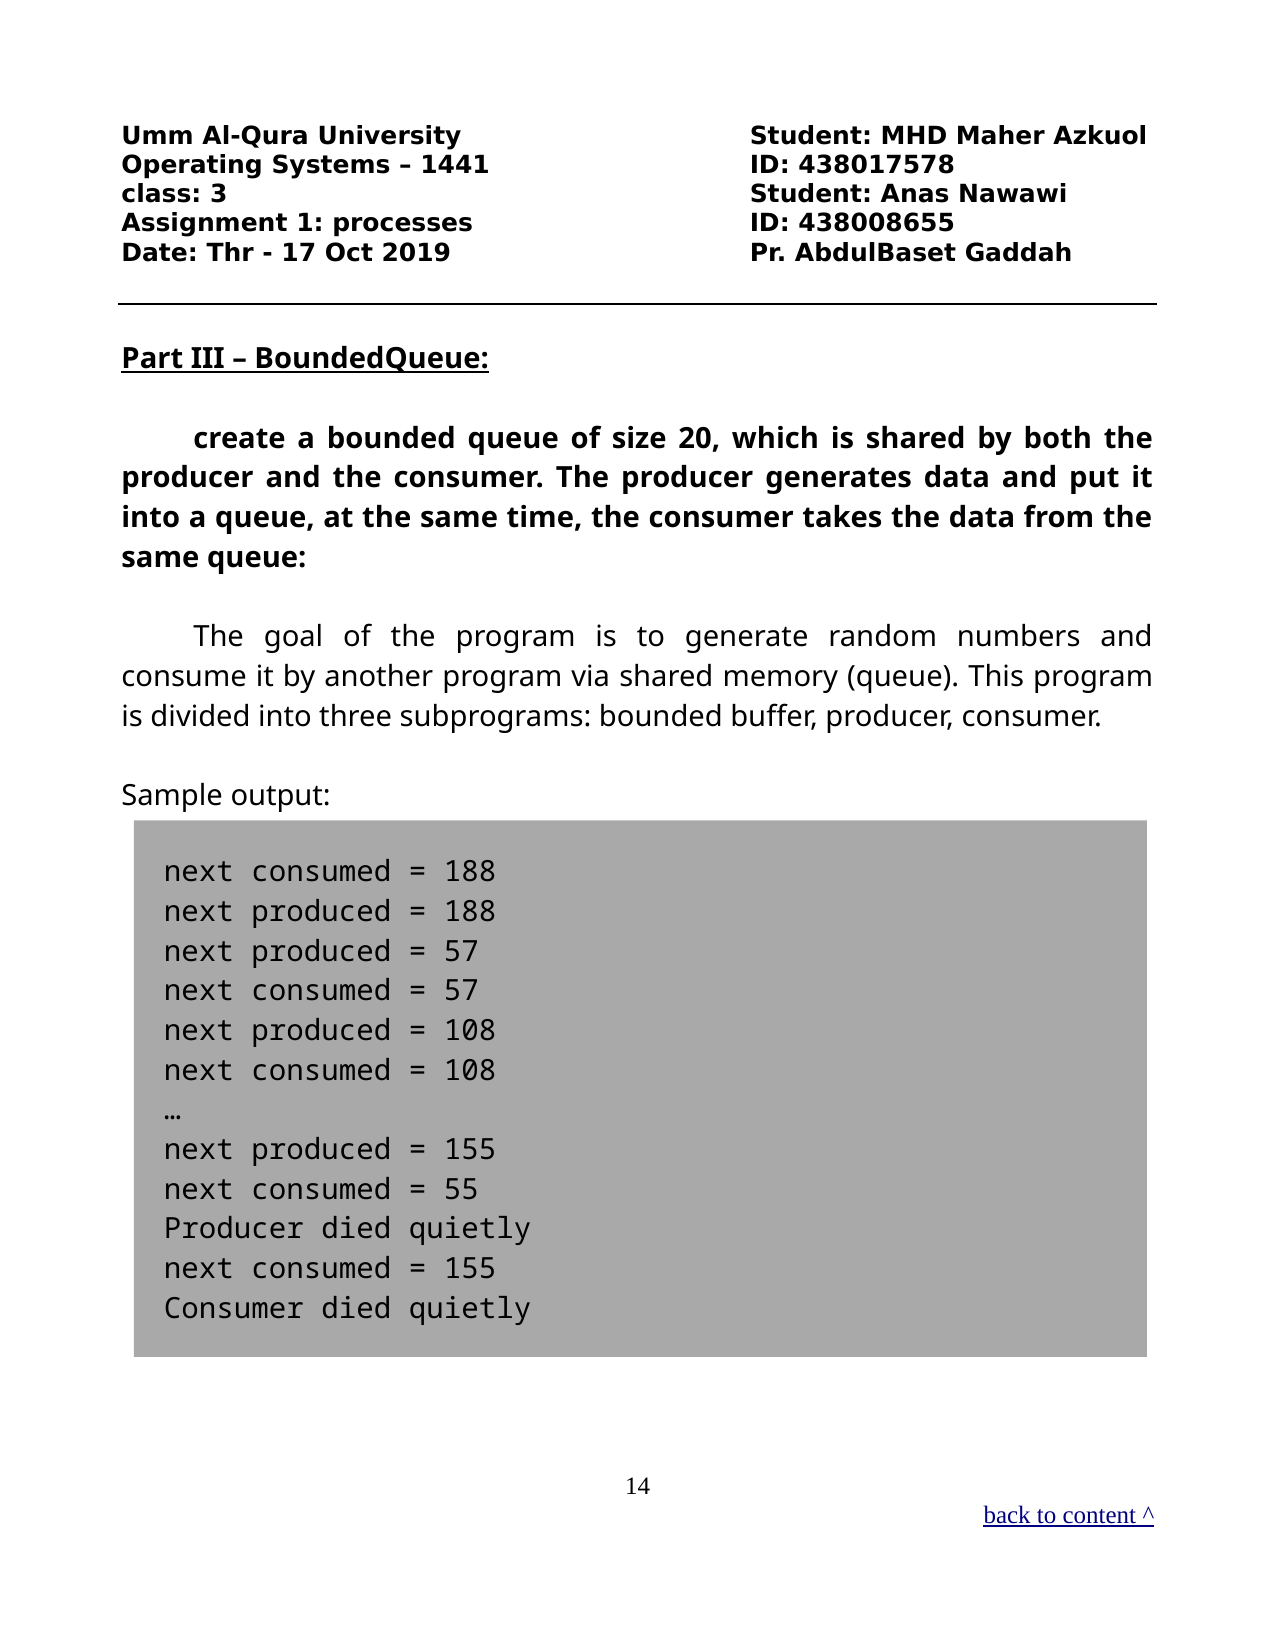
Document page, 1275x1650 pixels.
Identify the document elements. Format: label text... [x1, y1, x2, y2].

text The goal of the program is to generate random numbers and consume it by another program via shared memory (queue). This program is divided into three subprograms: bounded buffer, producer, consumer. [118, 616, 1157, 734]
text create a bounded queue of size 20, which is shared by both the producer and the consumer. The producer generates data and put it into a queue, at the same time, the consumer takes the data from the same queue: [118, 417, 1157, 576]
text Part III – BoundedQueue: [118, 335, 1157, 377]
text Sample output: [118, 774, 1157, 814]
